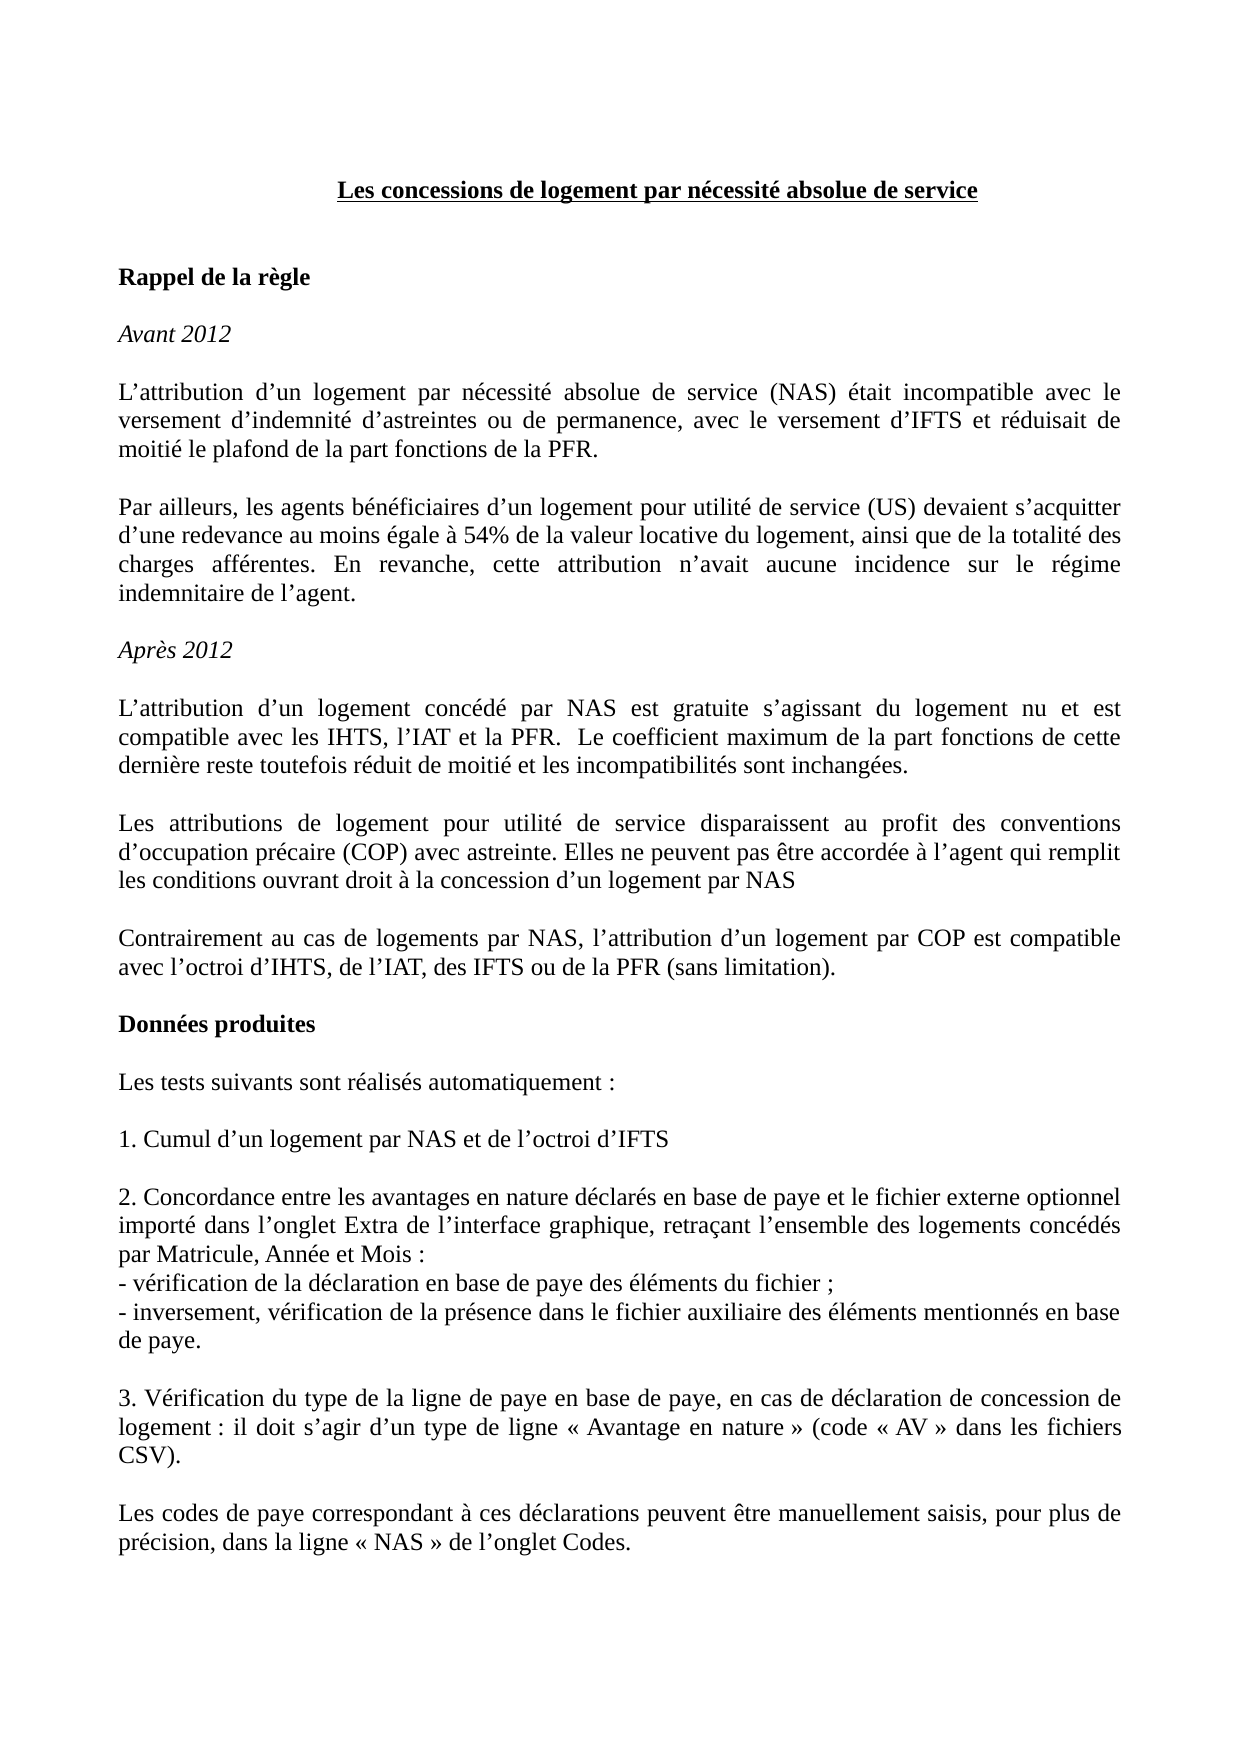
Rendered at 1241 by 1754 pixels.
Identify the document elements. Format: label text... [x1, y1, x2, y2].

text Données produites [118, 1009, 1122, 1038]
text L’attribution d’un logement concédé par NAS est gratuite s’agissant du logement nu et est compatible avec les IHTS, l’IAT et la PFR. Le coefficient maximum de la part fonctions de cette dernière reste toutefois réduit de moitié et les incompatibilités sont inchangées. [118, 693, 1122, 779]
text Avant 2012 [118, 319, 1122, 348]
text Les attributions de logement pour utilité de service disparaissent au profit des conventions d’occupation précaire (COP) avec astreinte. Elles ne peuvent pas être accordée à l’agent qui remplit les conditions ouvrant droit à la concession d’un logement par NAS [118, 808, 1122, 894]
text Les tests suivants sont réalisés automatiquement : [118, 1067, 1122, 1096]
text Par ailleurs, les agents bénéficiaires d’un logement pour utilité de service (US) devaient s’acquitter d’une redevance au moins égale à 54% de la valeur locative du logement, ainsi que de la totalité des charges afférentes. En revanche, cette attribution n’avait aucune incidence sur le régime indemnitaire de l’agent. [118, 492, 1122, 607]
text 1. Cumul d’un logement par NAS et de l’octroi d’IFTS [118, 1124, 1122, 1153]
text - vérification de la déclaration en base de paye des éléments du fichier ; [118, 1268, 1122, 1297]
text Les concessions de logement par nécessité absolue de service [193, 176, 1122, 204]
text 2. Concordance entre les avantages en nature déclarés en base de paye et le fichier externe optionnel importé dans l’onglet Extra de l’interface graphique, retraçant l’ensemble des logements concédés par Matricule, Année et Mois : [118, 1182, 1122, 1268]
text Rappel de la règle [118, 262, 1122, 291]
text L’attribution d’un logement par nécessité absolue de service (NAS) était incompatible avec le versement d’indemnité d’astreintes ou de permanence, avec le versement d’IFTS et réduisait de moitié le plafond de la part fonctions de la PFR. [118, 377, 1122, 463]
text 3. Vérification du type de la ligne de paye en base de paye, en cas de déclaration de concession de logement : il doit s’agir d’un type de ligne « Avantage en nature » (code « AV » dans les fichiers CSV). [118, 1383, 1122, 1469]
text Les codes de paye correspondant à ces déclarations peuvent être manuellement saisis, pour plus de précision, dans la ligne « NAS » de l’onglet Codes. [118, 1498, 1122, 1556]
text - inversement, vérification de la présence dans le fichier auxiliaire des éléments mentionnés en base de paye. [118, 1297, 1122, 1354]
text Après 2012 [118, 636, 1122, 664]
text Contrairement au cas de logements par NAS, l’attribution d’un logement par COP est compatible avec l’octroi d’IHTS, de l’IAT, des IFTS ou de la PFR (sans limitation). [118, 923, 1122, 981]
